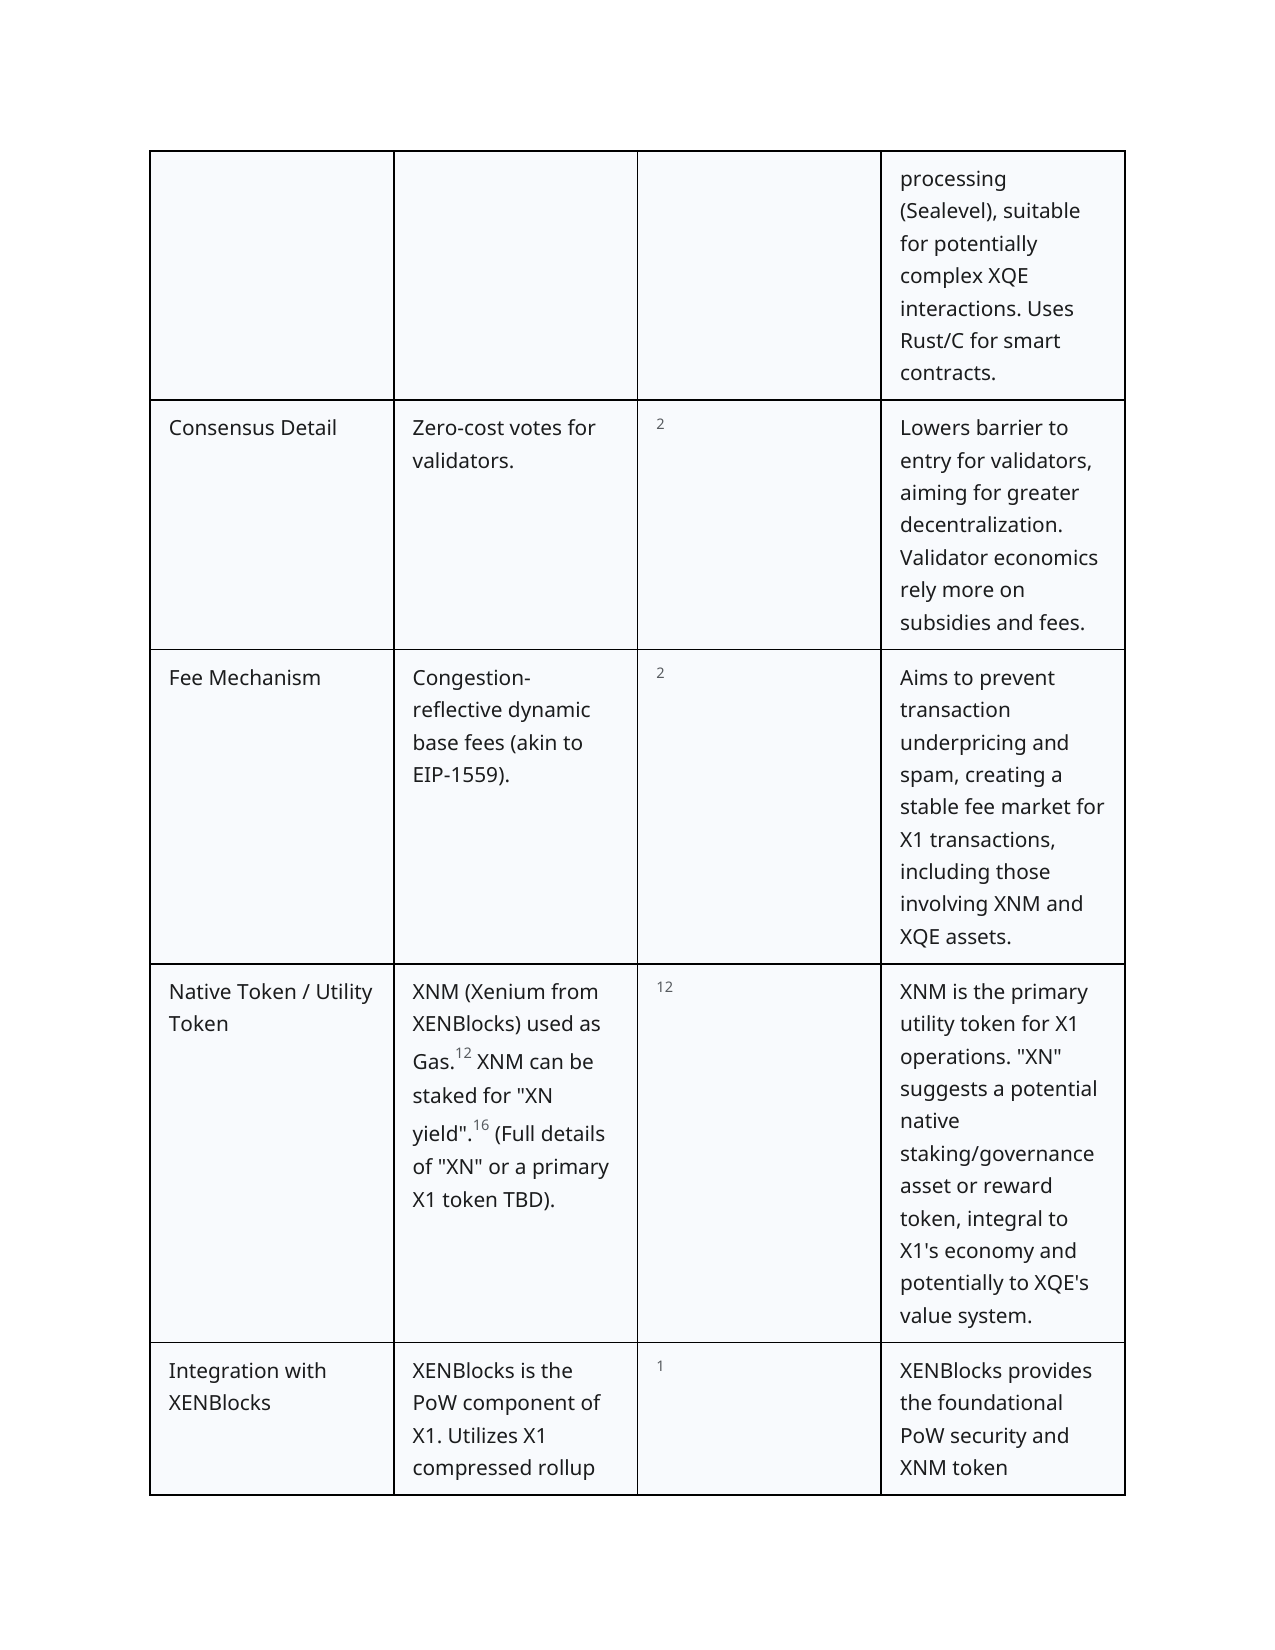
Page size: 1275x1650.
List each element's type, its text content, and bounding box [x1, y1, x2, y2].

table_cell Integration with XENBlocks [151, 1343, 393, 1494]
table_cell Zero-cost votes for validators. [395, 401, 637, 649]
table_cell XENBlocks is the PoW component of X1. Utilizes X1 compressed rollup [395, 1343, 637, 1494]
table_cell Native Token / Utility Token [151, 965, 393, 1342]
table_cell Consensus Detail [151, 401, 393, 649]
table_cell 12 [638, 965, 880, 1342]
table_cell Aims to prevent transaction underpricing and spam, creating a stable fee market for X1 transactions, including those involving XNM and XQE assets. [882, 650, 1124, 963]
table_cell Lowers barrier to entry for validators, aiming for greater decentralization. Validator economics rely more on subsidies and fees. [882, 401, 1124, 649]
table_cell [395, 152, 637, 399]
table_cell 1 [638, 1343, 880, 1494]
table_cell [638, 152, 880, 399]
table_cell XNM (Xenium from XENBlocks) used as Gas.12 XNM can be staked for "XN yield".16 (Full details of "XN" or a primary X1 token TBD). [395, 965, 637, 1342]
table_cell processing (Sealevel), suitable for potentially complex XQE interactions. Uses Rust/C for smart contracts. [882, 152, 1124, 399]
table_cell XENBlocks provides the foundational PoW security and XNM token [882, 1343, 1124, 1494]
table_cell Fee Mechanism [151, 650, 393, 963]
table_cell Congestion-reflective dynamic base fees (akin to EIP-1559). [395, 650, 637, 963]
table_cell [151, 152, 393, 399]
table_cell 2 [638, 650, 880, 963]
table_cell XNM is the primary utility token for X1 operations. "XN" suggests a potential native staking/governance asset or reward token, integral to X1's economy and potentially to XQE's value system. [882, 965, 1124, 1342]
table_cell 2 [638, 401, 880, 649]
